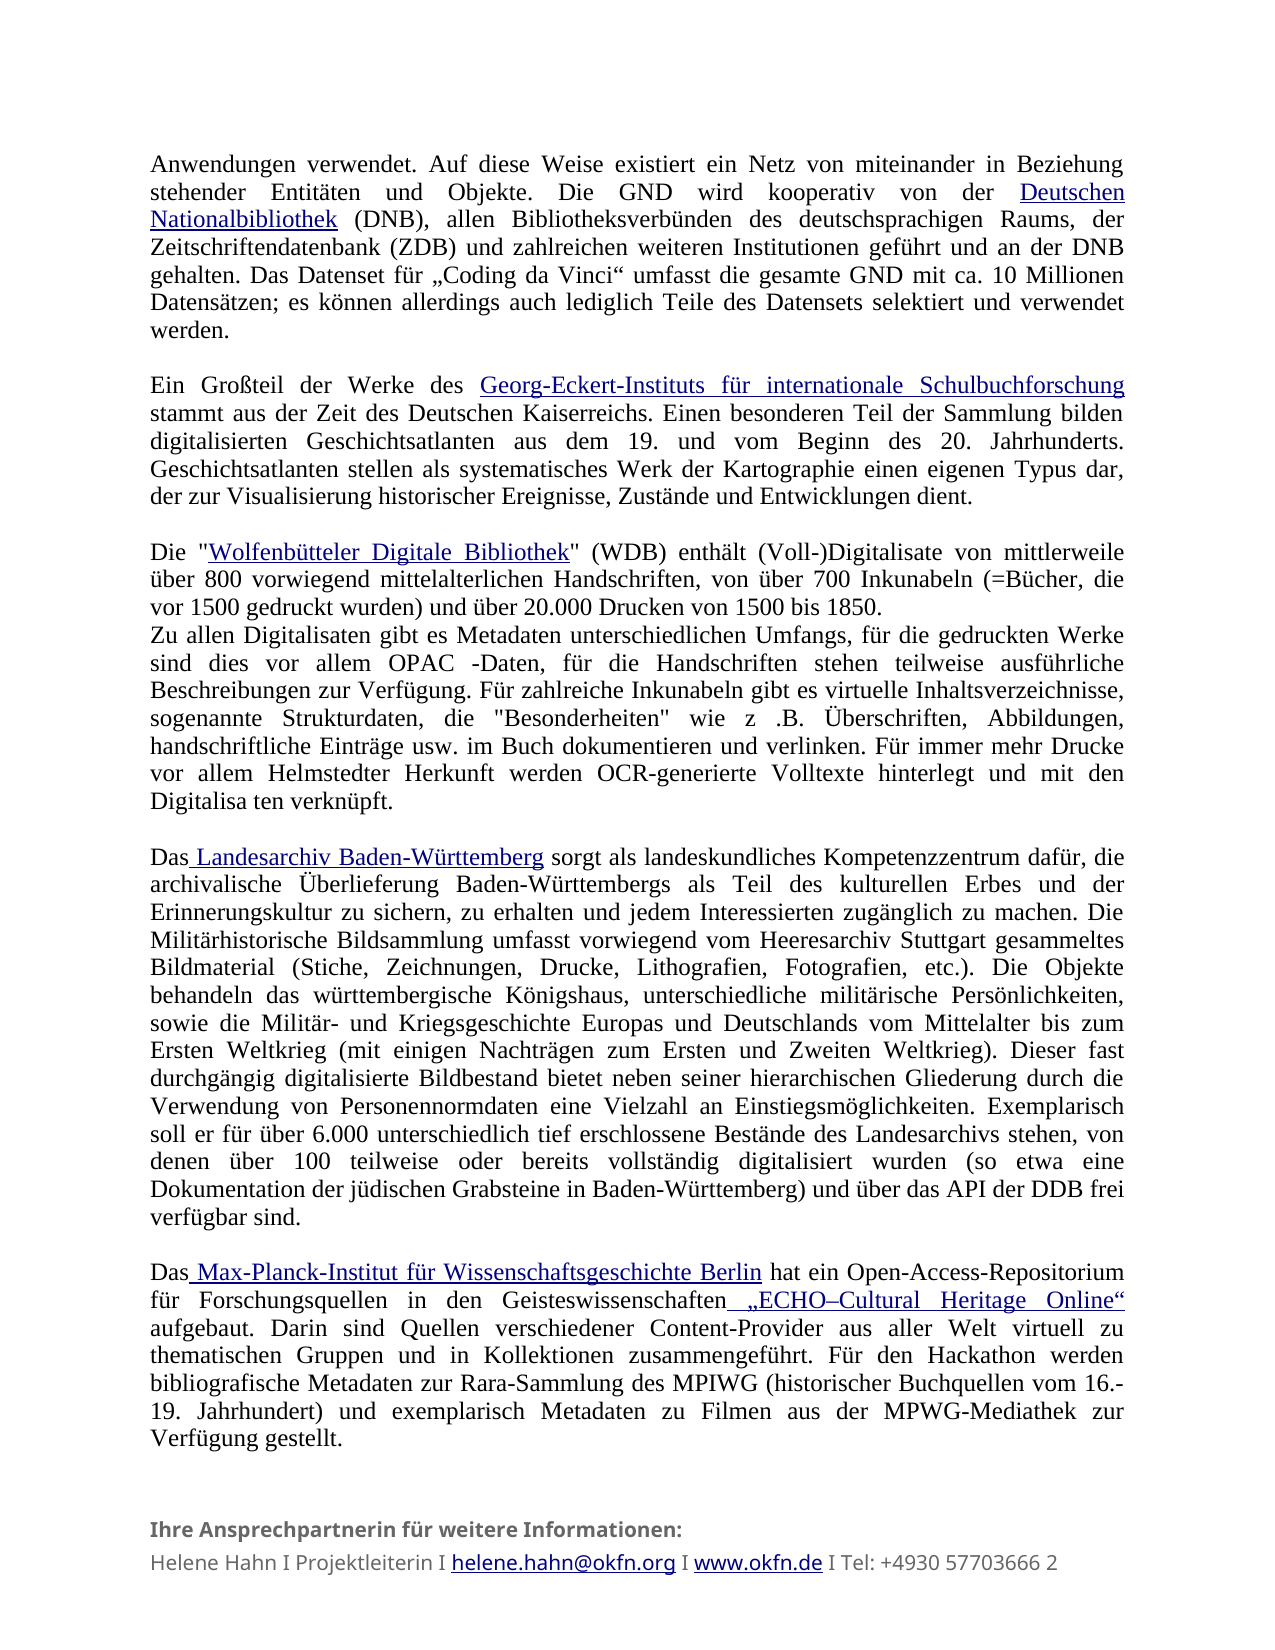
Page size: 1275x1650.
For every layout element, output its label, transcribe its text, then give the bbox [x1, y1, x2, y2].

text Anwendungen verwendet. Auf diese Weise existiert ein Netz von miteinander in Beziehung stehender Entitäten und Objekte. Die GND wird kooperativ von der Deutschen Nationalbibliothek (DNB), allen Bibliotheksverbünden des deutschsprachigen Raums, der Zeitschriftendatenbank (ZDB) und zahlreichen weiteren Institutionen geführt und an der DNB gehalten. Das Datenset für „Coding da Vinci“ umfasst die gesamte GND mit ca. 10 Millionen Datensätzen; es können allerdings auch lediglich Teile des Datensets selektiert und verwendet werden. [150, 150, 1125, 344]
text Das Max-Planck-Institut für Wissenschaftsgeschichte Berlin hat ein Open-Access-Repositorium für Forschungsquellen in den Geisteswissenschaften „ECHO–Cultural Heritage Online“ aufgebaut. Darin sind Quellen verschiedener Content-Provider aus aller Welt virtuell zu thematischen Gruppen und in Kollektionen zusammengeführt. Für den Hackathon werden bibliografische Metadaten zur Rara-Sammlung des MPIWG (historischer Buchquellen vom 16.-19. Jahrhundert) und exemplarisch Metadaten zu Filmen aus der MPWG-Mediathek zur Verfügung gestellt. [150, 1258, 1125, 1452]
text Ein Großteil der Werke des Georg-Eckert-Instituts für internationale Schulbuchforschung stammt aus der Zeit des Deutschen Kaiserreichs. Einen besonderen Teil der Sammlung bilden digitalisierten Geschichtsatlanten aus dem 19. und vom Beginn des 20. Jahrhunderts. Geschichtsatlanten stellen als systematisches Werk der Kartographie einen eigenen Typus dar, der zur Visualisierung historischer Ereignisse, Zustände und Entwicklungen dient. [150, 372, 1125, 510]
text Zu allen Digitalisaten gibt es Metadaten unterschiedlichen Umfangs, für die gedruckten Werke sind dies vor allem OPAC -Daten, für die Handschriften stehen teilweise ausführliche Beschreibungen zur Verfügung. Für zahlreiche Inkunabeln gibt es virtuelle Inhaltsverzeichnisse, sogenannte Strukturdaten, die "Besonderheiten" wie z .B. Überschriften, Abbildungen, handschriftliche Einträge usw. im Buch dokumentieren und verlinken. Für immer mehr Drucke vor allem Helmstedter Herkunft werden OCR-generierte Volltexte hinterlegt und mit den Digitalisa ten verknüpft. [150, 621, 1125, 815]
text Die "Wolfenbütteler Digitale Bibliothek" (WDB) enthält (Voll-)Digitalisate von mittlerweile über 800 vorwiegend mittelalterlichen Handschriften, von über 700 Inkunabeln (=Bücher, die vor 1500 gedruckt wurden) und über 20.000 Drucken von 1500 bis 1850. [150, 538, 1125, 621]
text Das Landesarchiv Baden-Württemberg sorgt als landeskundliches Kompetenzzentrum dafür, die archivalische Überlieferung Baden-Württembergs als Teil des kulturellen Erbes und der Erinnerungskultur zu sichern, zu erhalten und jedem Interessierten zugänglich zu machen. Die Militärhistorische Bildsammlung umfasst vorwiegend vom Heeresarchiv Stuttgart gesammeltes Bildmaterial (Stiche, Zeichnungen, Drucke, Lithografien, Fotografien, etc.). Die Objekte behandeln das württembergische Königshaus, unterschiedliche militärische Persönlichkeiten, sowie die Militär- und Kriegsgeschichte Europas und Deutschlands vom Mittelalter bis zum Ersten Weltkrieg (mit einigen Nachträgen zum Ersten und Zweiten Weltkrieg). Dieser fast durchgängig digitalisierte Bildbestand bietet neben seiner hierarchischen Gliederung durch die Verwendung von Personennormdaten eine Vielzahl an Einstiegsmöglichkeiten. Exemplarisch soll er für über 6.000 unterschiedlich tief erschlossene Bestände des Landesarchivs stehen, von denen über 100 teilweise oder bereits vollständig digitalisiert wurden (so etwa eine Dokumentation der jüdischen Grabsteine in Baden-Württemberg) und über das API der DDB frei verfügbar sind. [150, 843, 1125, 1231]
